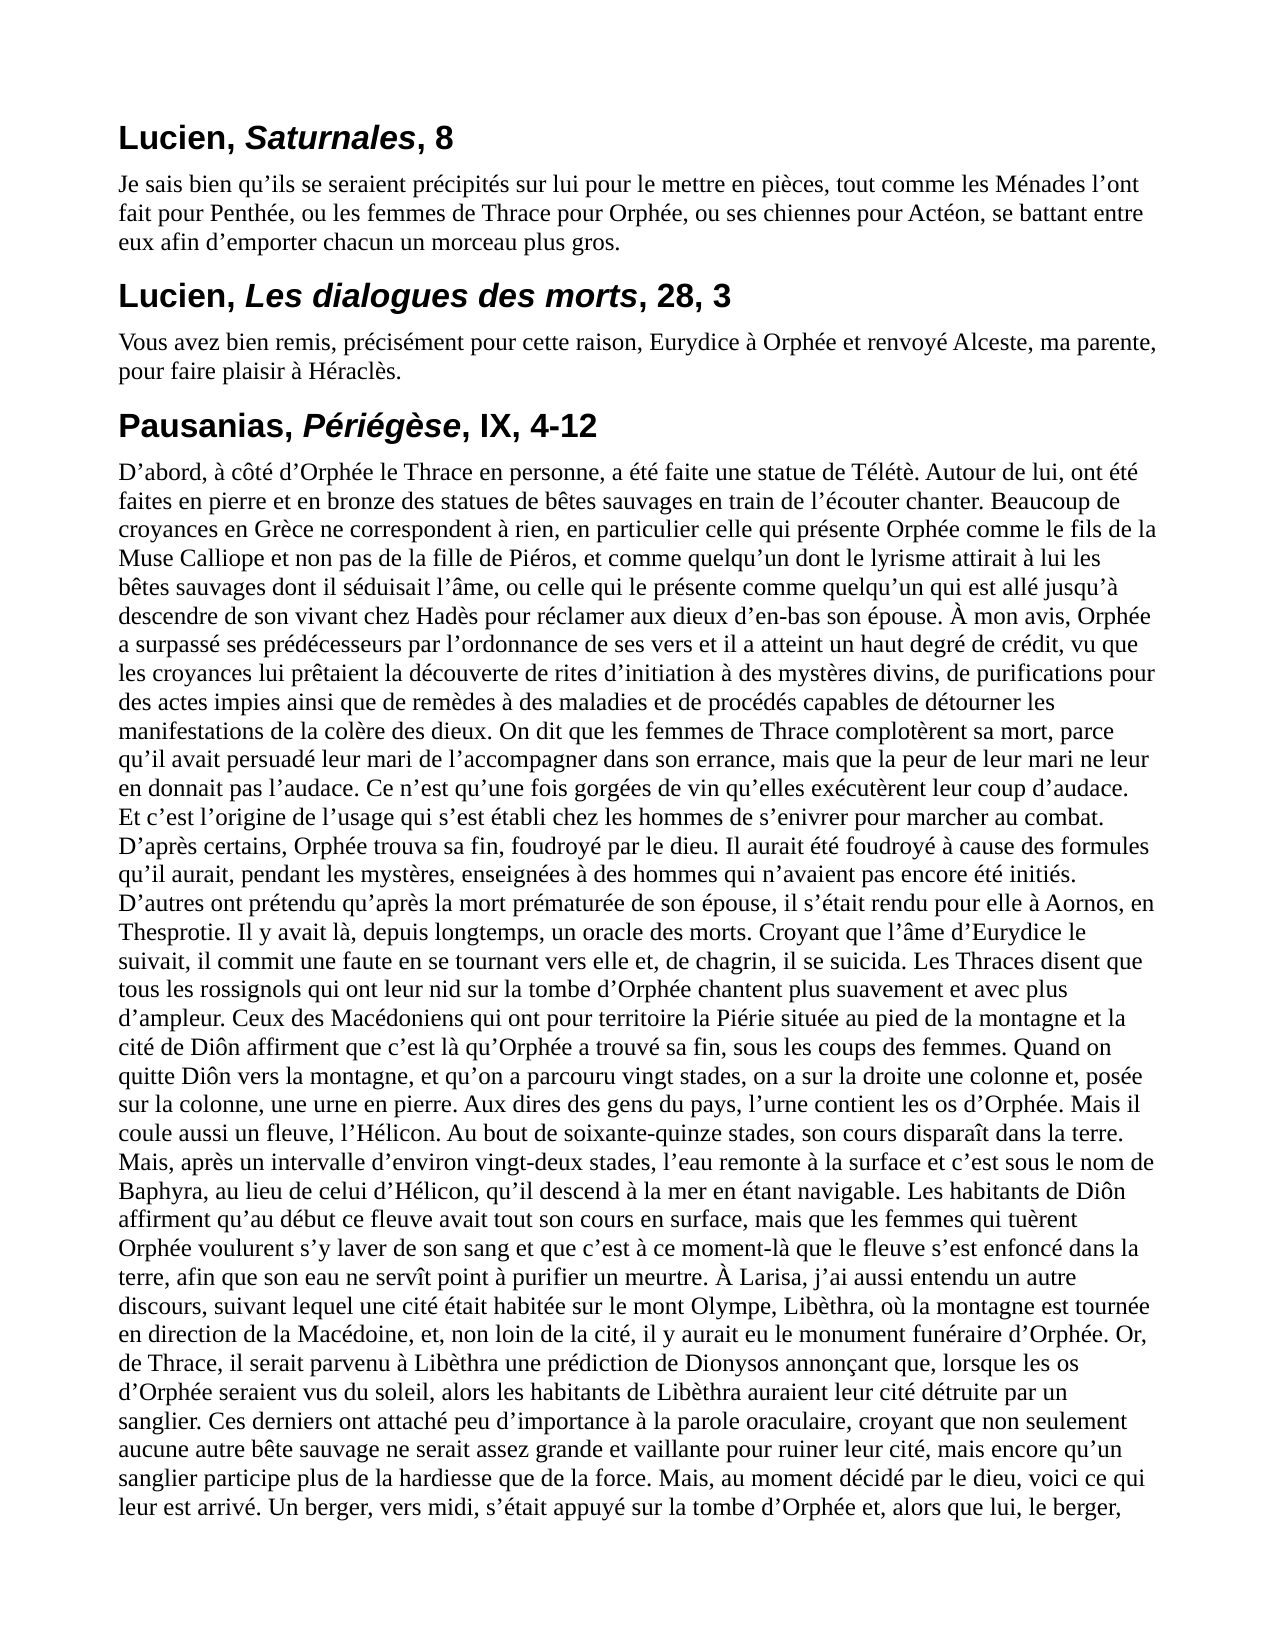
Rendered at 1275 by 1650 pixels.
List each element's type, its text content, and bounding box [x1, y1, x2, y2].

text D’abord, à côté d’Orphée le Thrace en personne, a été faite une statue de Télétè. Autour de lui, ont été faites en pierre et en bronze des statues de bêtes sauvages en train de l’écouter chanter. Beaucoup de croyances en Grèce ne correspondent à rien, en particulier celle qui présente Orphée comme le fils de la Muse Calliope et non pas de la fille de Piéros, et comme quelqu’un dont le lyrisme attirait à lui les bêtes sauvages dont il séduisait l’âme, ou celle qui le présente comme quelqu’un qui est allé jusqu’à descendre de son vivant chez Hadès pour réclamer aux dieux d’en-bas son épouse. À mon avis, Orphée a surpassé ses prédécesseurs par l’ordonnance de ses vers et il a atteint un haut degré de crédit, vu que les croyances lui prêtaient la découverte de rites d’initiation à des mystères divins, de purifications pour des actes impies ainsi que de remèdes à des maladies et de procédés capables de détourner les manifestations de la colère des dieux. On dit que les femmes de Thrace complotèrent sa mort, parce qu’il avait persuadé leur mari de l’accompagner dans son errance, mais que la peur de leur mari ne leur en donnait pas l’audace. Ce n’est qu’une fois gorgées de vin qu’elles exécutèrent leur coup d’audace. Et c’est l’origine de l’usage qui s’est établi chez les hommes de s’enivrer pour marcher au combat. D’après certains, Orphée trouva sa fin, foudroyé par le dieu. Il aurait été foudroyé à cause des formules qu’il aurait, pendant les mystères, enseignées à des hommes qui n’avaient pas encore été initiés. D’autres ont prétendu qu’après la mort prématurée de son épouse, il s’était rendu pour elle à Aornos, en Thesprotie. Il y avait là, depuis longtemps, un oracle des morts. Croyant que l’âme d’Eurydice le suivait, il commit une faute en se tournant vers elle et, de chagrin, il se suicida. Les Thraces disent que tous les rossignols qui ont leur nid sur la tombe d’Orphée chantent plus suavement et avec plus d’ampleur. Ceux des Macédoniens qui ont pour territoire la Piérie située au pied de la montagne et la cité de Diôn affirment que c’est là qu’Orphée a trouvé sa fin, sous les coups des femmes. Quand on quitte Diôn vers la montagne, et qu’on a parcouru vingt stades, on a sur la droite une colonne et, posée sur la colonne, une urne en pierre. Aux dires des gens du pays, l’urne contient les os d’Orphée. Mais il coule aussi un fleuve, l’Hélicon. Au bout de soixante-quinze stades, son cours disparaît dans la terre. Mais, après un intervalle d’environ vingt-deux stades, l’eau remonte à la surface et c’est sous le nom de Baphyra, au lieu de celui d’Hélicon, qu’il descend à la mer en étant navigable. Les habitants de Diôn affirment qu’au début ce fleuve avait tout son cours en surface, mais que les femmes qui tuèrent Orphée voulurent s’y laver de son sang et que c’est à ce moment-là que le fleuve s’est enfoncé dans la terre, afin que son eau ne servît point à purifier un meurtre. À Larisa, j’ai aussi entendu un autre discours, suivant lequel une cité était habitée sur le mont Olympe, Libèthra, où la montagne est tournée en direction de la Macédoine, et, non loin de la cité, il y aurait eu le monument funéraire d’Orphée. Or, de Thrace, il serait parvenu à Libèthra une prédiction de Dionysos annonçant que, lorsque les os d’Orphée seraient vus du soleil, alors les habitants de Libèthra auraient leur cité détruite par un sanglier. Ces derniers ont attaché peu d’importance à la parole oraculaire, croyant que non seulement aucune autre bête sauvage ne serait assez grande et vaillante pour ruiner leur cité, mais encore qu’un sanglier participe plus de la hardiesse que de la force. Mais, au moment décidé par le dieu, voici ce qui leur est arrivé. Un berger, vers midi, s’était appuyé sur la tombe d’Orphée et, alors que lui, le berger, [118, 457, 1157, 1521]
text Je sais bien qu’ils se seraient précipités sur lui pour le mettre en pièces, tout comme les Ménades l’ont fait pour Penthée, ou les femmes de Thrace pour Orphée, ou ses chiennes pour Actéon, se battant entre eux afin d’emporter chacun un morceau plus gros. [118, 169, 1157, 256]
subtitle Lucien, Saturnales, 8 [118, 118, 1157, 157]
text Vous avez bien remis, précisément pour cette raison, Eurydice à Orphée et renvoyé Alceste, ma parente, pour faire plaisir à Héraclès. [118, 327, 1157, 385]
subtitle Pausanias, Périégèse, IX, 4-12 [118, 406, 1157, 444]
subtitle Lucien, Les dialogues des morts, 28, 3 [118, 276, 1157, 315]
